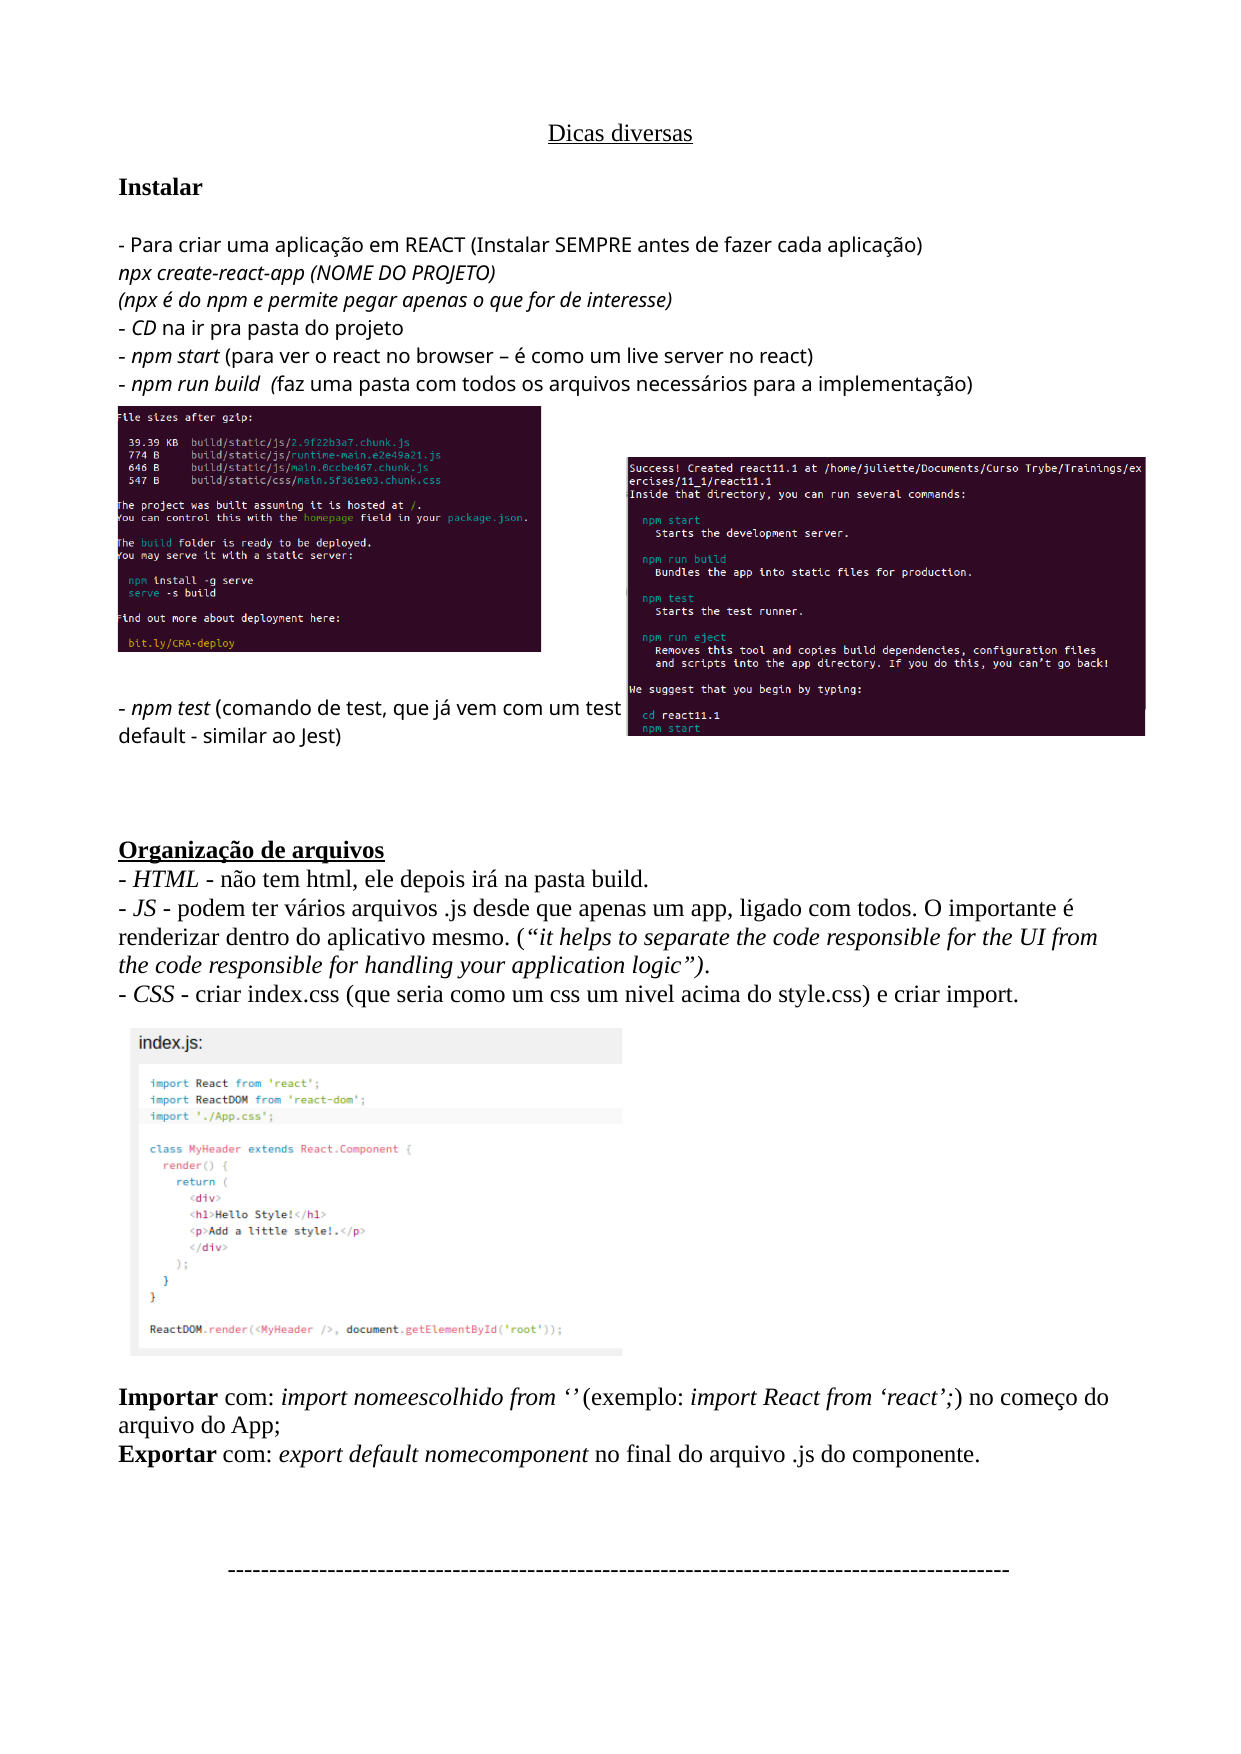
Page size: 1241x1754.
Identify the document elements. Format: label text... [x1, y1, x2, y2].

picture [130, 1028, 623, 1356]
text ---------------------------------------------------------------------------------------------- [118, 1554, 1122, 1583]
picture [626, 457, 1146, 736]
text - JS - podem ter vários arquivos .js desde que apenas um app, ligado com todos. O importante é renderizar dentro do aplicativo mesmo. (“it helps to separate the code responsible for the UI from the code responsible for handling your application logic”). [118, 893, 1122, 979]
text - HTML - não tem html, ele depois irá na pasta build. [118, 864, 1122, 893]
picture [117, 406, 542, 652]
text - CSS - criar index.css (que seria como um css um nivel acima do style.css) e criar import. [118, 979, 1122, 1008]
text Organização de arquivos [118, 835, 1122, 864]
text Importar com: import nomeescolhido from ‘’ (exemplo: import React from ‘react’;) no começo do arquivo do App; [118, 1382, 1122, 1439]
text Instalar [118, 172, 1122, 201]
text Dicas diversas [118, 118, 1122, 147]
text (npx é do npm e permite pegar apenas o que for de interesse) [118, 286, 1122, 314]
text Exportar com: export default nomecomponent no final do arquivo .js do componente. [118, 1439, 1122, 1468]
text - Para criar uma aplicação em REACT (Instalar SEMPRE antes de fazer cada aplicação) npx create-react-app (NOME DO PROJETO) [118, 231, 1122, 286]
text - CD na ir pra pasta do projeto - npm start (para ver o react no browser – é como um live server no react) - npm run build (faz uma pasta com todos os arquivos necessários para a implementação) [118, 314, 1122, 397]
text - npm test (comando de test, que já vem com um test default - similar ao Jest) [118, 692, 1122, 749]
